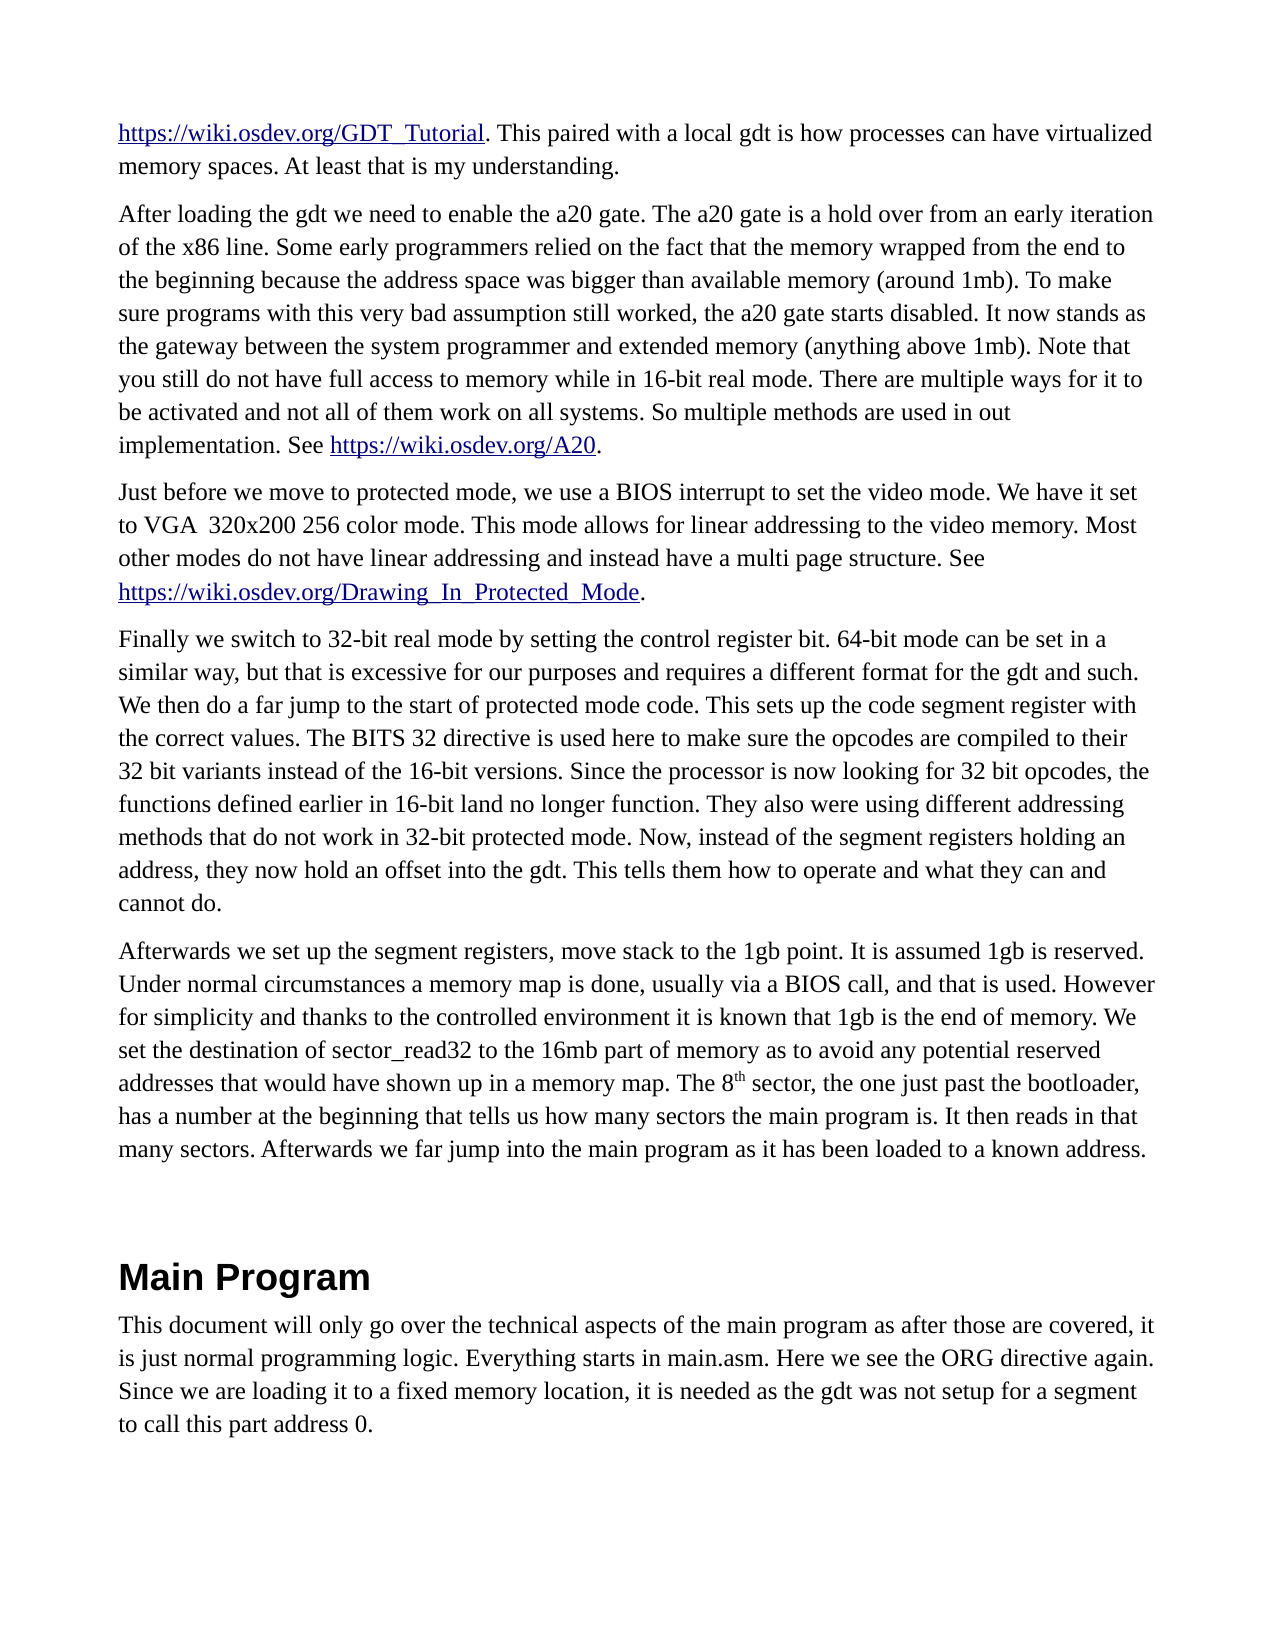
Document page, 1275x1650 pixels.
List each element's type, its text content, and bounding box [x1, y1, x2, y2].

text This document will only go over the technical aspects of the main program as after those are covered, it is just normal programming logic. Everything starts in main.asm. Here we see the ORG directive again. Since we are loading it to a fixed memory location, it is needed as the gdt was not setup for a segment to call this part address 0. [118, 1310, 1157, 1438]
subtitle Main Program [118, 1254, 1157, 1298]
text After loading the gdt we need to enable the a20 gate. The a20 gate is a hold over from an early iteration of the x86 line. Some early programmers relied on the fact that the memory wrapped from the end to the beginning because the address space was bigger than available memory (around 1mb). To make sure programs with this very bad assumption still worked, the a20 gate starts disabled. It now stands as the gateway between the system programmer and extended memory (anything above 1mb). Note that you still do not have full access to memory while in 16-bit real mode. There are multiple ways for it to be activated and not all of them work on all systems. So multiple methods are used in out implementation. See https://wiki.osdev.org/A20. [118, 199, 1157, 459]
text https://wiki.osdev.org/GDT_Tutorial. This paired with a local gdt is how processes can have virtualized memory spaces. At least that is my understanding. [118, 118, 1157, 180]
text Afterwards we set up the segment registers, move stack to the 1gb point. It is assumed 1gb is reserved. Under normal circumstances a memory map is done, usually via a BIOS call, and that is used. However for simplicity and thanks to the controlled environment it is known that 1gb is the end of memory. We set the destination of sector_read32 to the 16mb part of memory as to avoid any potential reserved addresses that would have shown up in a memory map. The 8th sector, the one just past the bootloader, has a number at the beginning that tells us how many sectors the main program is. It then reads in that many sectors. Afterwards we far jump into the main program as it has been loaded to a known address. [118, 936, 1157, 1163]
text Finally we switch to 32-bit real mode by setting the control register bit. 64-bit mode can be set in a similar way, but that is excessive for our purposes and requires a different format for the gdt and such. We then do a far jump to the start of protected mode code. This sets up the code segment register with the correct values. The BITS 32 directive is used here to make sure the opcodes are compiled to their 32 bit variants instead of the 16-bit versions. Since the processor is now looking for 32 bit opcodes, the functions defined earlier in 16-bit land no longer function. They also were using different addressing methods that do not work in 32-bit protected mode. Now, instead of the segment registers holding an address, they now hold an offset into the gdt. This tells them how to operate and what they can and cannot do. [118, 624, 1157, 917]
text Just before we move to protected mode, we use a BIOS interrupt to set the video mode. We have it set to VGA 320x200 256 color mode. This mode allows for linear addressing to the video memory. Most other modes do not have linear addressing and instead have a multi page structure. See https://wiki.osdev.org/Drawing_In_Protected_Mode. [118, 477, 1157, 605]
